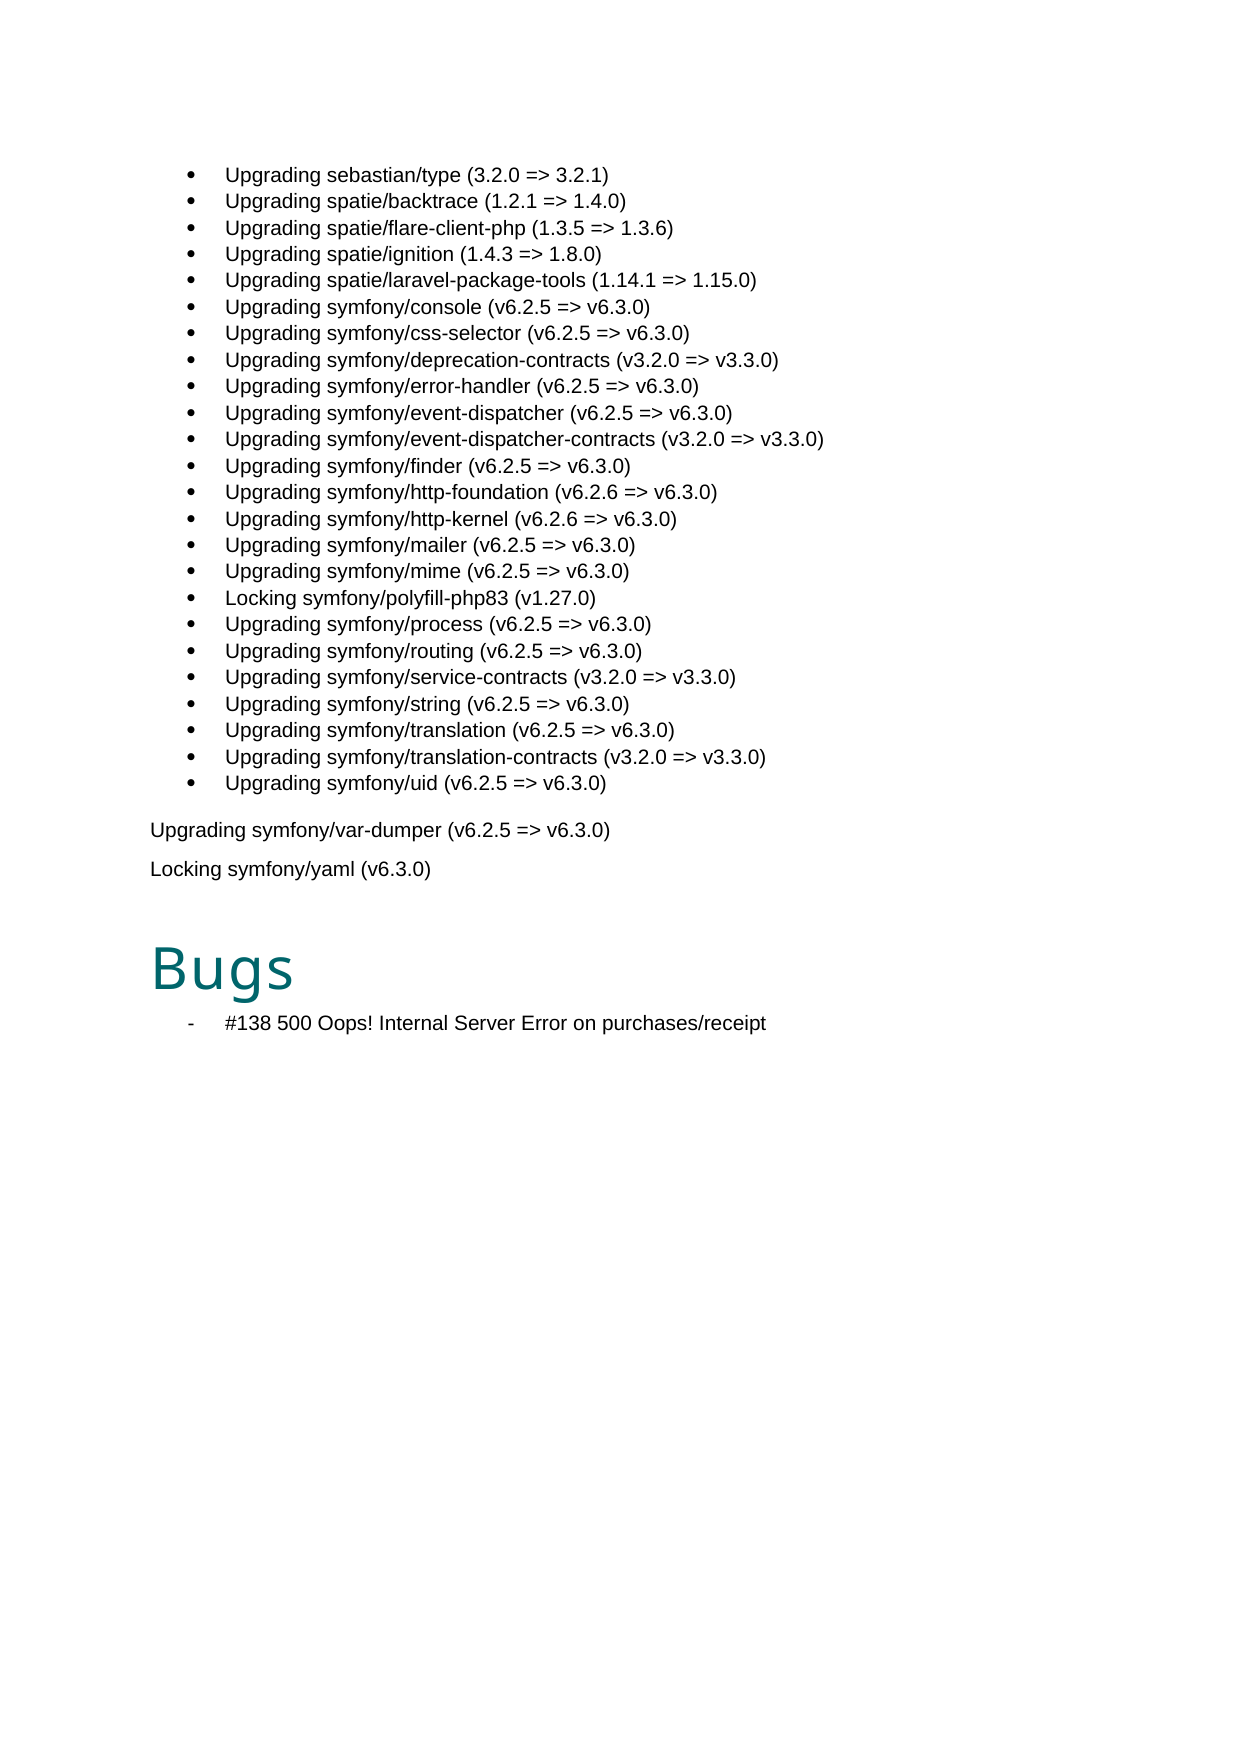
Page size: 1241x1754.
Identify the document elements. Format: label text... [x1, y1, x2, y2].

list Upgrading spatie/flare-client-php (1.3.5 => 1.3.6) [187, 215, 1090, 239]
list Upgrading symfony/translation (v6.2.5 => v6.3.0) [187, 718, 1090, 742]
list Upgrading symfony/process (v6.2.5 => v6.3.0) [187, 612, 1090, 636]
list Upgrading symfony/console (v6.2.5 => v6.3.0) [187, 295, 1090, 319]
list Upgrading spatie/laravel-package-tools (1.14.1 => 1.15.0) [187, 268, 1090, 292]
list Upgrading spatie/ignition (1.4.3 => 1.8.0) [187, 242, 1090, 266]
list Upgrading symfony/routing (v6.2.5 => v6.3.0) [187, 639, 1090, 663]
list Upgrading symfony/uid (v6.2.5 => v6.3.0) [187, 771, 1090, 795]
list Upgrading symfony/http-foundation (v6.2.6 => v6.3.0) [187, 480, 1090, 504]
list Upgrading symfony/http-kernel (v6.2.6 => v6.3.0) [187, 506, 1090, 531]
text Upgrading symfony/var-dumper (v6.2.5 => v6.3.0) [150, 818, 1090, 842]
list Upgrading symfony/mime (v6.2.5 => v6.3.0) [187, 559, 1090, 583]
list Upgrading symfony/css-selector (v6.2.5 => v6.3.0) [187, 321, 1090, 345]
list Upgrading symfony/event-dispatcher-contracts (v3.2.0 => v3.3.0) [187, 427, 1090, 451]
list Upgrading symfony/deprecation-contracts (v3.2.0 => v3.3.0) [187, 348, 1090, 372]
list Upgrading symfony/string (v6.2.5 => v6.3.0) [187, 692, 1090, 716]
list Upgrading symfony/error-handler (v6.2.5 => v6.3.0) [187, 374, 1090, 398]
list Upgrading sebastian/type (3.2.0 => 3.2.1) [187, 162, 1090, 187]
list #138 500 Oops! Internal Server Error on purchases/receipt [187, 1011, 1090, 1035]
subtitle Bugs [150, 927, 1090, 1007]
list Upgrading symfony/service-contracts (v3.2.0 => v3.3.0) [187, 665, 1090, 689]
list Upgrading spatie/backtrace (1.2.1 => 1.4.0) [187, 189, 1090, 213]
list Locking symfony/polyfill-php83 (v1.27.0) [187, 586, 1090, 610]
text Locking symfony/yaml (v6.3.0) [150, 857, 1090, 881]
list Upgrading symfony/event-dispatcher (v6.2.5 => v6.3.0) [187, 401, 1090, 425]
list Upgrading symfony/translation-contracts (v3.2.0 => v3.3.0) [187, 744, 1090, 769]
list Upgrading symfony/mailer (v6.2.5 => v6.3.0) [187, 533, 1090, 557]
list Upgrading symfony/finder (v6.2.5 => v6.3.0) [187, 453, 1090, 478]
